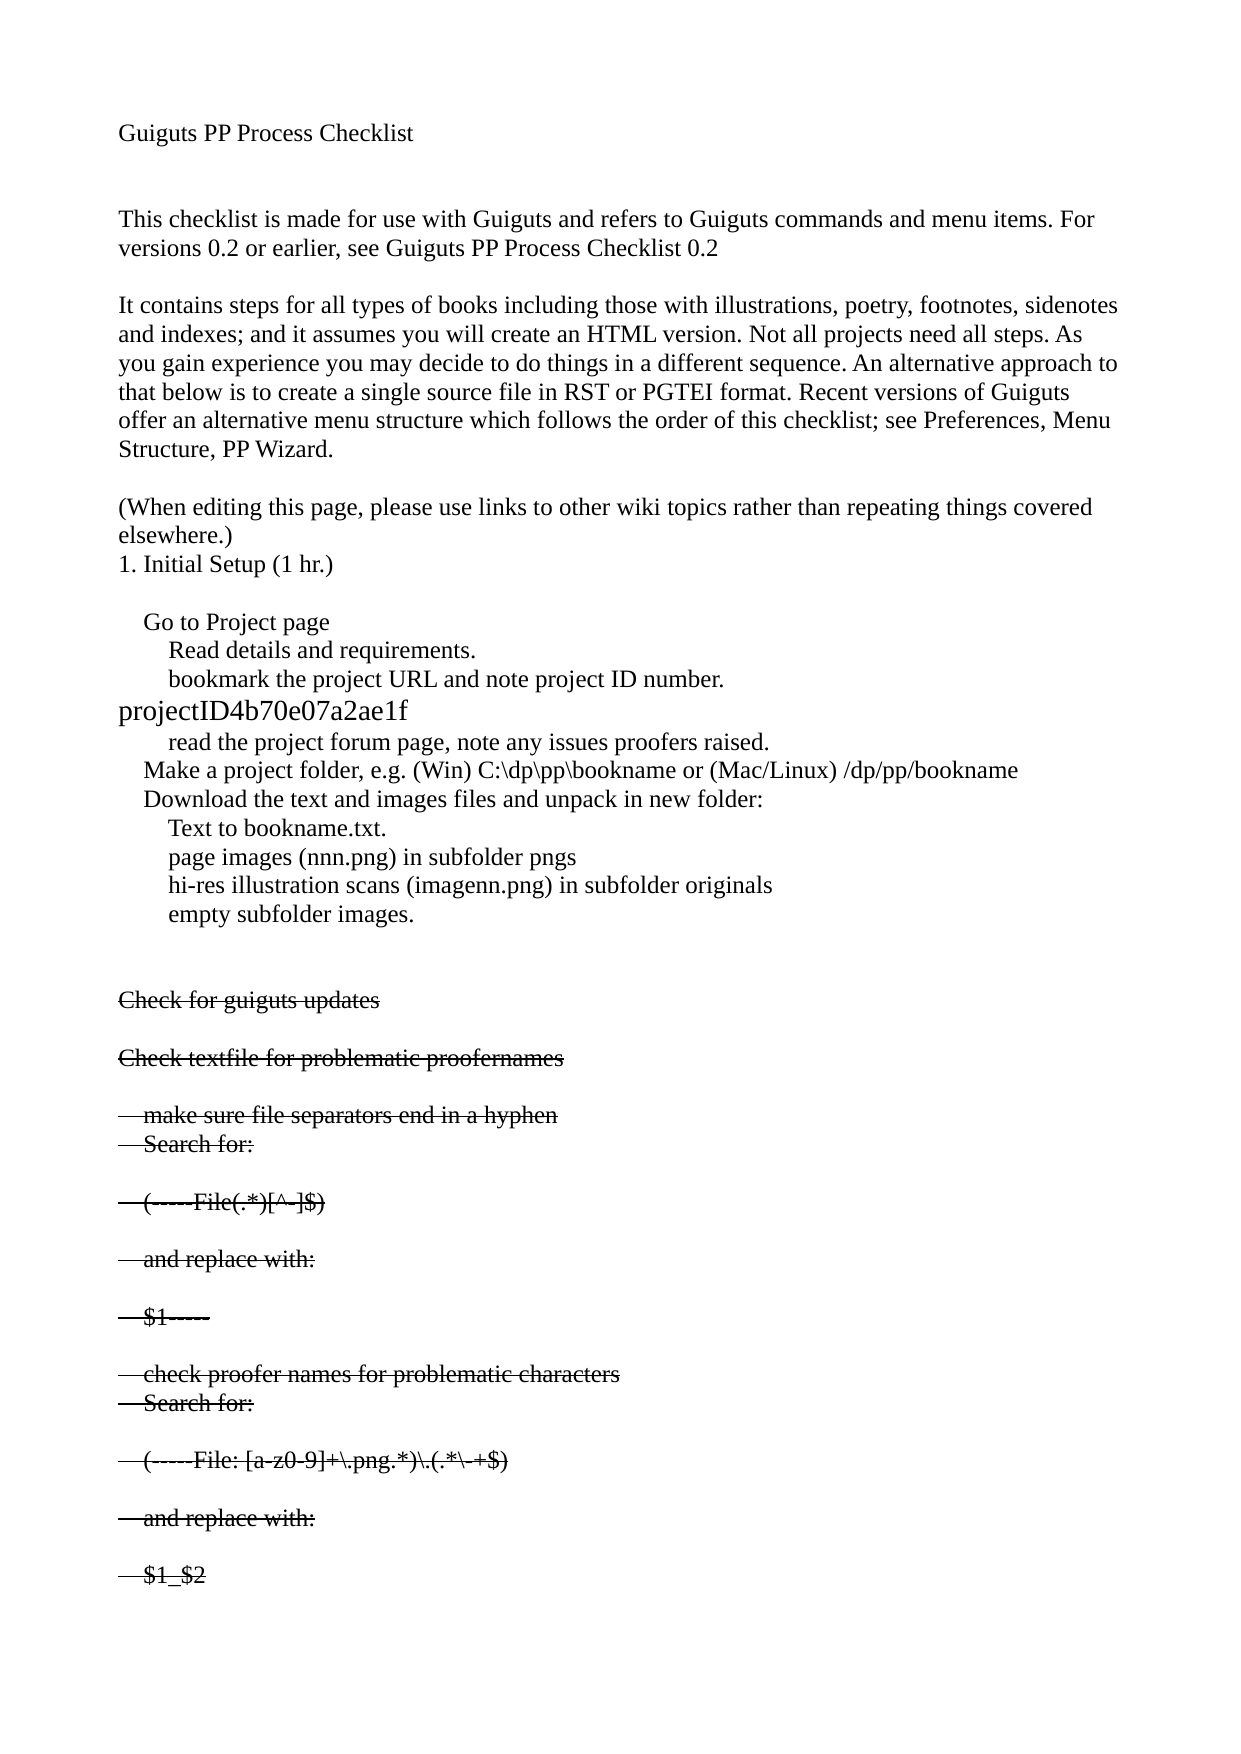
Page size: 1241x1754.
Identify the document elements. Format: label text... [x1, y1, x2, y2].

text make sure file separators end in a hyphen [118, 1100, 1122, 1129]
text (When editing this page, please use links to other wiki topics rather than repeating things covered elsewhere.) [118, 492, 1122, 549]
text This checklist is made for use with Guiguts and refers to Guiguts commands and menu items. For versions 0.2 or earlier, see Guiguts PP Process Checklist 0.2 [118, 204, 1122, 262]
text empty subfolder images. [118, 899, 1122, 928]
text (-----File: [a-z0-9]+\.png.*)\.(.*\-+$) [118, 1445, 1122, 1474]
text 1. Initial Setup (1 hr.) [118, 549, 1122, 578]
text Search for: [118, 1129, 1122, 1158]
text page images (nnn.png) in subfolder pngs [118, 842, 1122, 870]
text Make a project folder, e.g. (Win) C:\dp\pp\bookname or (Mac/Linux) /dp/pp/bookname [118, 755, 1122, 784]
text and replace with: [118, 1244, 1122, 1273]
text Text to bookname.txt. [118, 813, 1122, 842]
text check proofer names for problematic characters [118, 1359, 1122, 1388]
text It contains steps for all types of books including those with illustrations, poetry, footnotes, sidenotes and indexes; and it assumes you will create an HTML version. Not all projects need all steps. As you gain experience you may decide to do things in a different sequence. An alternative approach to that below is to create a single source file in RST or PGTEI format. Recent versions of Guiguts offer an alternative menu structure which follows the order of this checklist; see Preferences, Menu Structure, PP Wizard. [118, 291, 1122, 463]
text Go to Project page [118, 607, 1122, 636]
text read the project forum page, note any issues proofers raised. [118, 727, 1122, 755]
text $1_$2 [118, 1560, 1122, 1589]
text Guiguts PP Process Checklist [118, 118, 1122, 147]
text projectID4b70e07a2ae1f [118, 693, 1122, 727]
text Check for guiguts updates [118, 985, 1122, 1014]
text (-----File(.*)[^-]$) [118, 1187, 1122, 1215]
text Read details and requirements. [118, 636, 1122, 664]
text and replace with: [118, 1503, 1122, 1532]
text bookmark the project URL and note project ID number. [118, 664, 1122, 693]
text Check textfile for problematic proofernames [118, 1043, 1122, 1072]
text Search for: [118, 1388, 1122, 1417]
text hi-res illustration scans (imagenn.png) in subfolder originals [118, 870, 1122, 899]
text $1----- [118, 1302, 1122, 1330]
text Download the text and images files and unpack in new folder: [118, 784, 1122, 813]
